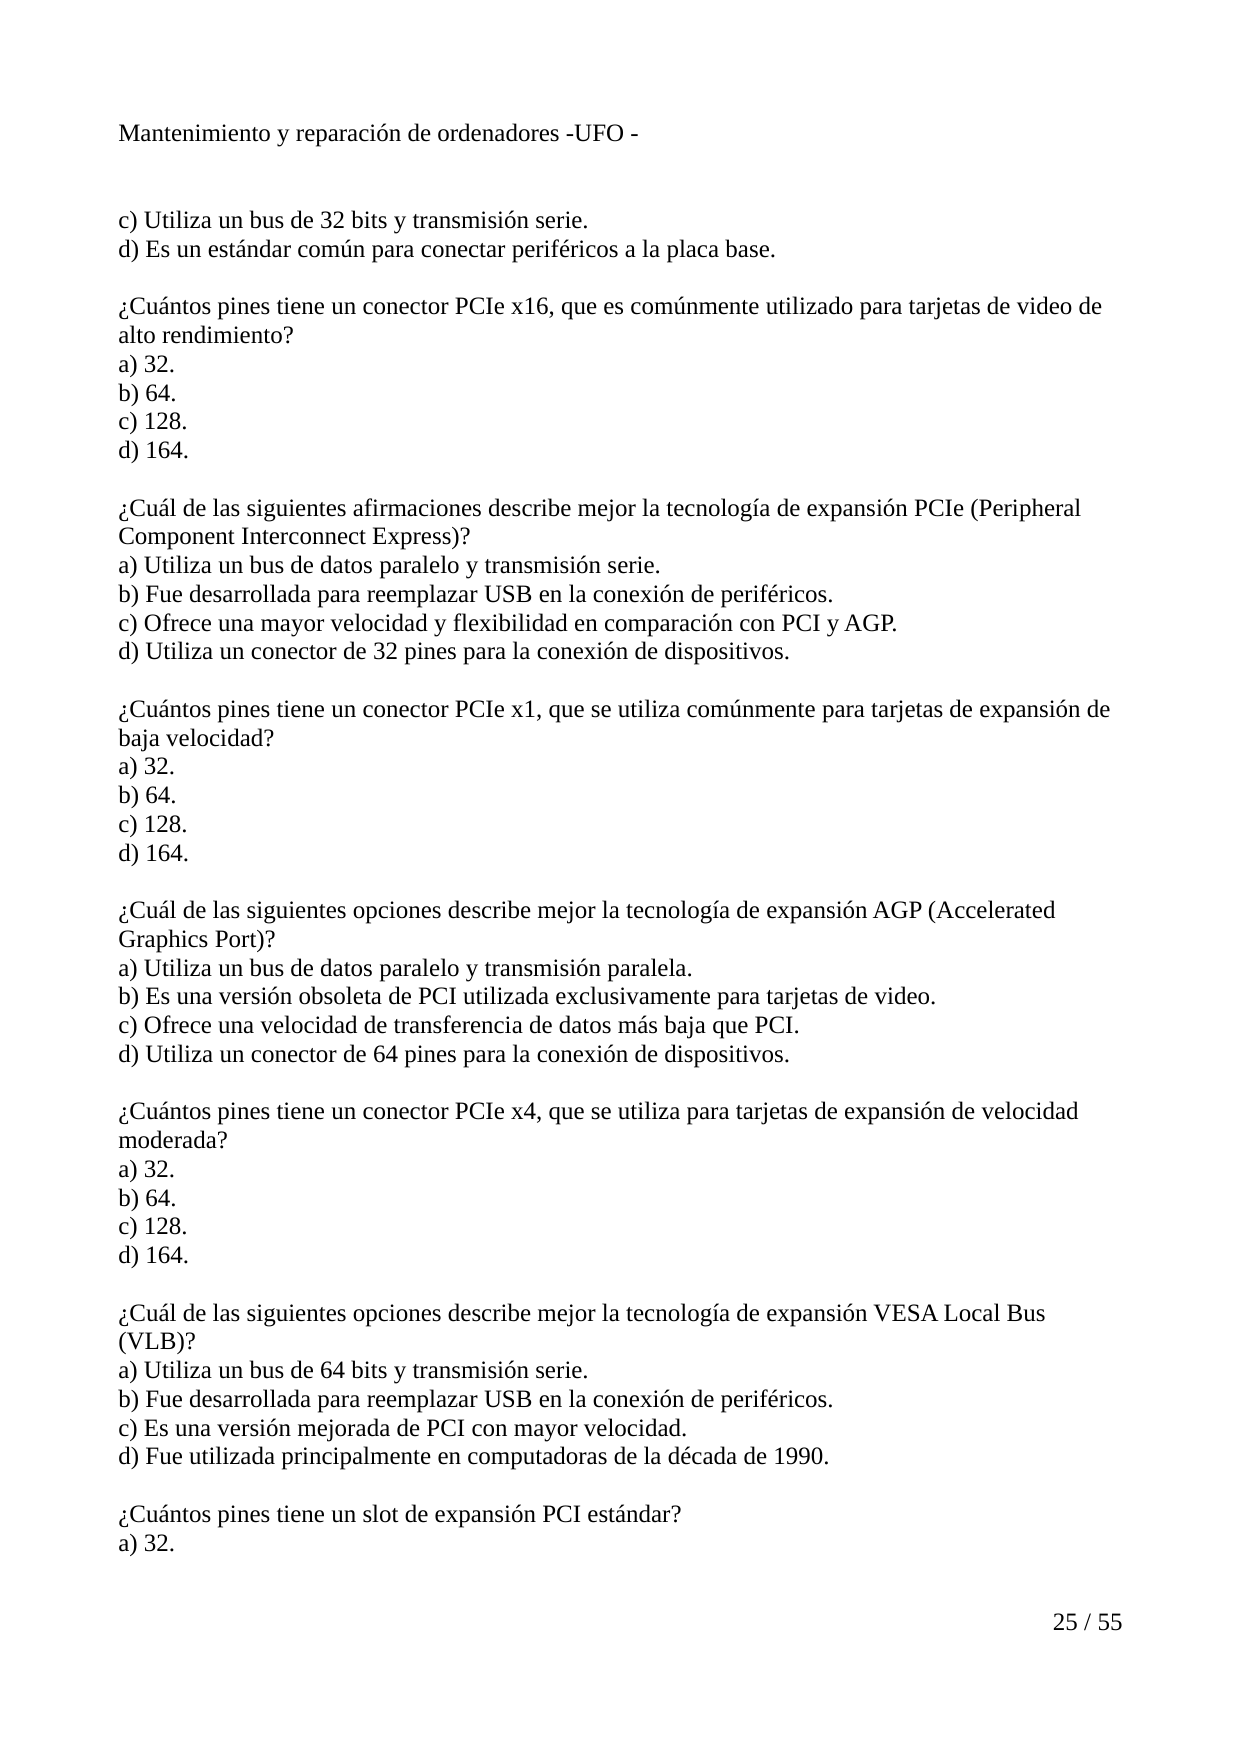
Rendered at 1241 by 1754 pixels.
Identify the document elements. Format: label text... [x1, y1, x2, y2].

text c) 128. [118, 809, 1122, 838]
text b) Es una versión obsoleta de PCI utilizada exclusivamente para tarjetas de video. [118, 981, 1122, 1010]
text a) 32. [118, 1154, 1122, 1183]
text a) 32. [118, 1528, 1122, 1556]
text a) Utiliza un bus de 64 bits y transmisión serie. [118, 1355, 1122, 1384]
text b) Fue desarrollada para reemplazar USB en la conexión de periféricos. [118, 579, 1122, 608]
text c) 128. [118, 406, 1122, 435]
text ¿Cuál de las siguientes afirmaciones describe mejor la tecnología de expansión PCIe (Peripheral Component Interconnect Express)? [118, 493, 1122, 550]
text a) Utiliza un bus de datos paralelo y transmisión paralela. [118, 953, 1122, 981]
text a) 32. [118, 751, 1122, 780]
text a) Utiliza un bus de datos paralelo y transmisión serie. [118, 550, 1122, 579]
text b) 64. [118, 378, 1122, 406]
text ¿Cuántos pines tiene un slot de expansión PCI estándar? [118, 1499, 1122, 1528]
text d) 164. [118, 838, 1122, 866]
text d) 164. [118, 435, 1122, 464]
text d) Utiliza un conector de 64 pines para la conexión de dispositivos. [118, 1039, 1122, 1068]
text d) Es un estándar común para conectar periféricos a la placa base. [118, 234, 1122, 263]
text c) Ofrece una velocidad de transferencia de datos más baja que PCI. [118, 1010, 1122, 1039]
text d) Fue utilizada principalmente en computadoras de la década de 1990. [118, 1441, 1122, 1470]
text a) 32. [118, 349, 1122, 378]
text c) Es una versión mejorada de PCI con mayor velocidad. [118, 1413, 1122, 1441]
text ¿Cuál de las siguientes opciones describe mejor la tecnología de expansión AGP (Accelerated Graphics Port)? [118, 895, 1122, 953]
text d) 164. [118, 1240, 1122, 1269]
text c) Utiliza un bus de 32 bits y transmisión serie. [118, 205, 1122, 234]
text ¿Cuántos pines tiene un conector PCIe x1, que se utiliza comúnmente para tarjetas de expansión de baja velocidad? [118, 694, 1122, 751]
text d) Utiliza un conector de 32 pines para la conexión de dispositivos. [118, 636, 1122, 665]
text b) Fue desarrollada para reemplazar USB en la conexión de periféricos. [118, 1384, 1122, 1413]
text ¿Cuántos pines tiene un conector PCIe x16, que es comúnmente utilizado para tarjetas de video de alto rendimiento? [118, 291, 1122, 349]
text ¿Cuál de las siguientes opciones describe mejor la tecnología de expansión VESA Local Bus (VLB)? [118, 1298, 1122, 1355]
text b) 64. [118, 780, 1122, 809]
text c) 128. [118, 1211, 1122, 1240]
text c) Ofrece una mayor velocidad y flexibilidad en comparación con PCI y AGP. [118, 608, 1122, 636]
text ¿Cuántos pines tiene un conector PCIe x4, que se utiliza para tarjetas de expansión de velocidad moderada? [118, 1096, 1122, 1154]
text b) 64. [118, 1183, 1122, 1211]
